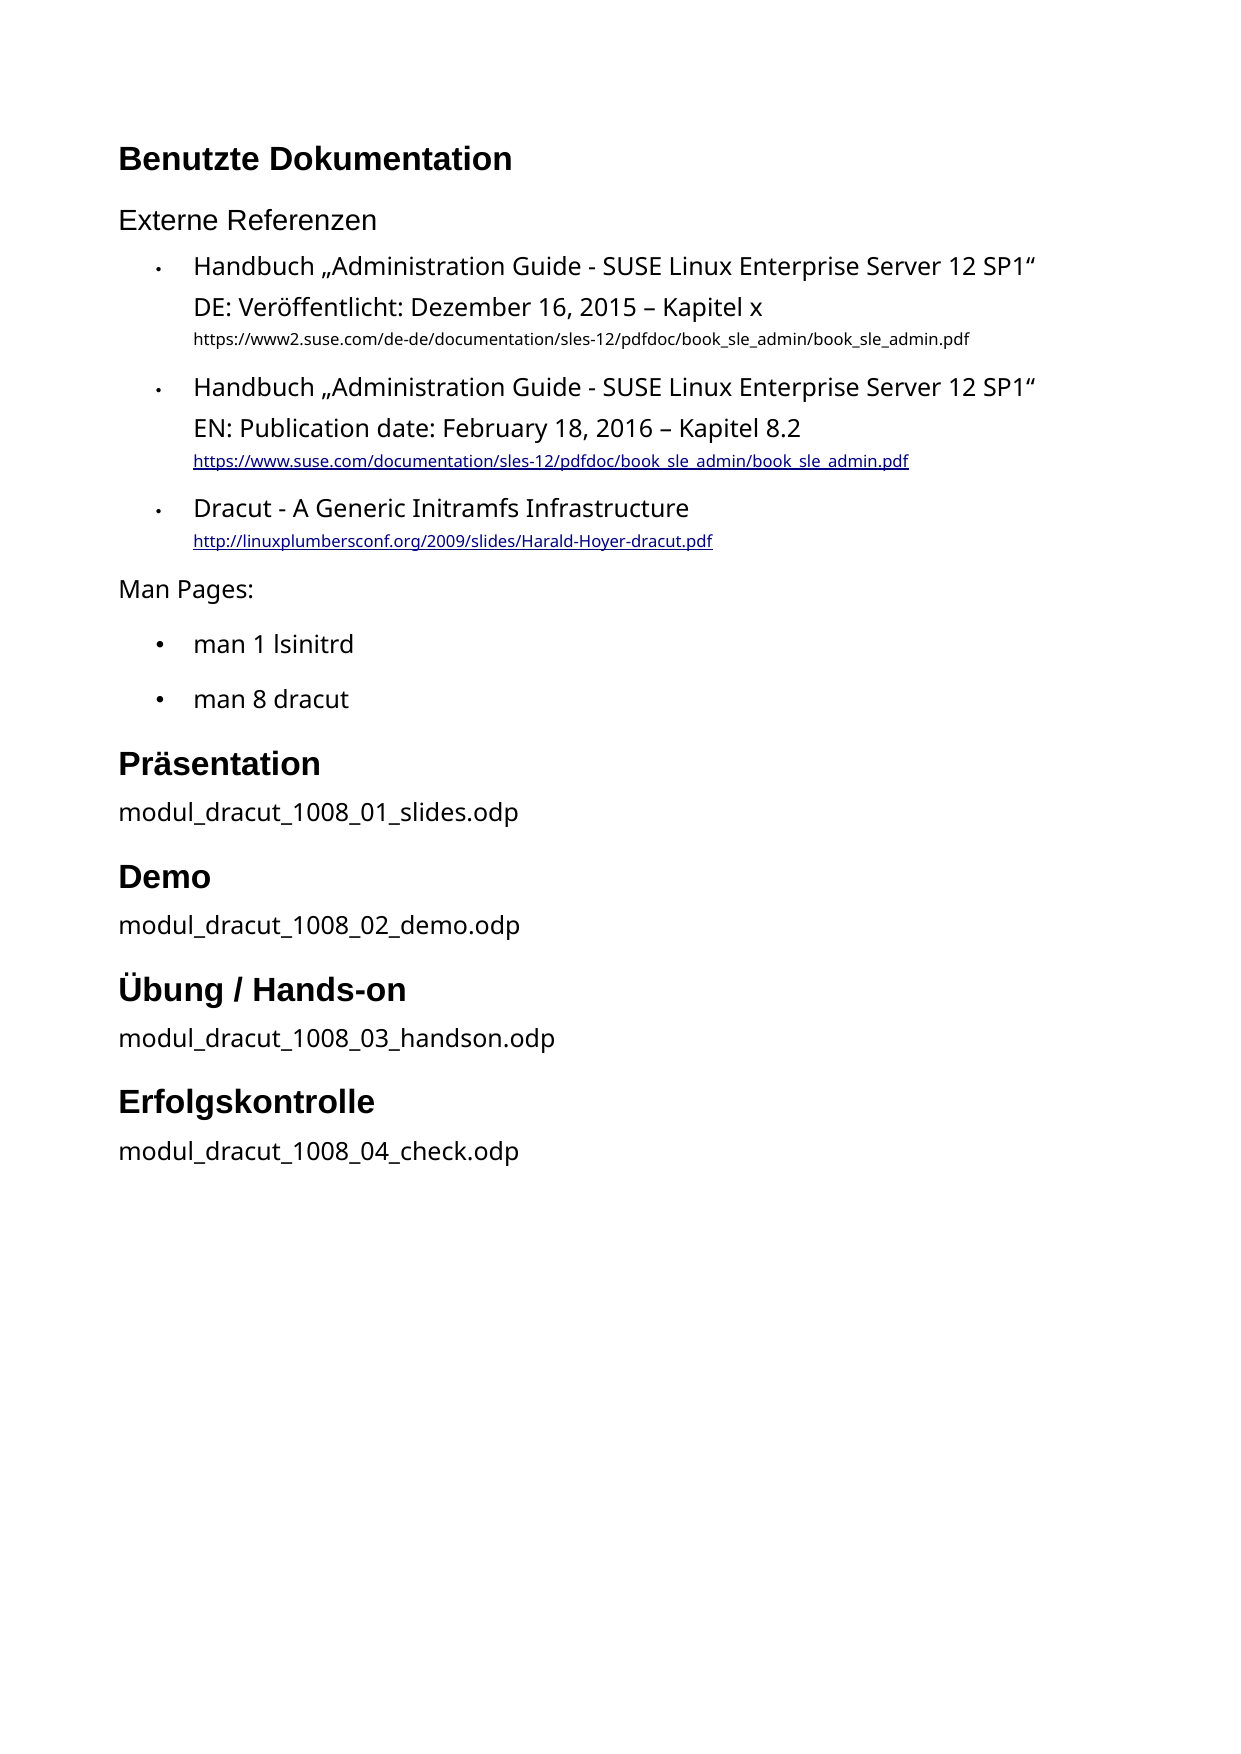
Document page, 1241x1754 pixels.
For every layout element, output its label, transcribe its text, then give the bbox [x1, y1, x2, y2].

subtitle Externe Referenzen [118, 203, 1122, 236]
list man 8 dracut [156, 682, 1122, 716]
subtitle Erfolgskontrolle [118, 1082, 1122, 1121]
text Man Pages: [118, 571, 1122, 605]
text modul_dracut_1008_04_check.odp [118, 1133, 1122, 1167]
subtitle Präsentation [118, 744, 1122, 782]
subtitle Übung / Hands-on [118, 969, 1122, 1008]
text modul_dracut_1008_01_slides.odp [118, 795, 1122, 829]
list Handbuch „Administration Guide - SUSE Linux Enterprise Server 12 SP1“ EN: Publication date: February 18, 2016 – Kapitel 8.2 https://www.suse.com/documentation/sles-12/pdfdoc/book_sle_admin/book_sle_admin.pdf [156, 370, 1122, 472]
text modul_dracut_1008_03_handson.odp [118, 1021, 1122, 1054]
text modul_dracut_1008_02_demo.odp [118, 908, 1122, 942]
subtitle Benutzte Dokumentation [118, 139, 1122, 178]
list man 1 lsinitrd [156, 627, 1122, 661]
list Handbuch „Administration Guide - SUSE Linux Enterprise Server 12 SP1“ DE: Veröffentlicht: Dezember 16, 2015 – Kapitel x https://www2.suse.com/de-de/documentation/sles-12/pdfdoc/book_sle_admin/book_sle_admin.pdf [156, 249, 1122, 351]
subtitle Demo [118, 857, 1122, 895]
list Dracut - A Generic Initramfs Infrastructure http://linuxplumbersconf.org/2009/slides/Harald-Hoyer-dracut.pdf [156, 491, 1122, 552]
